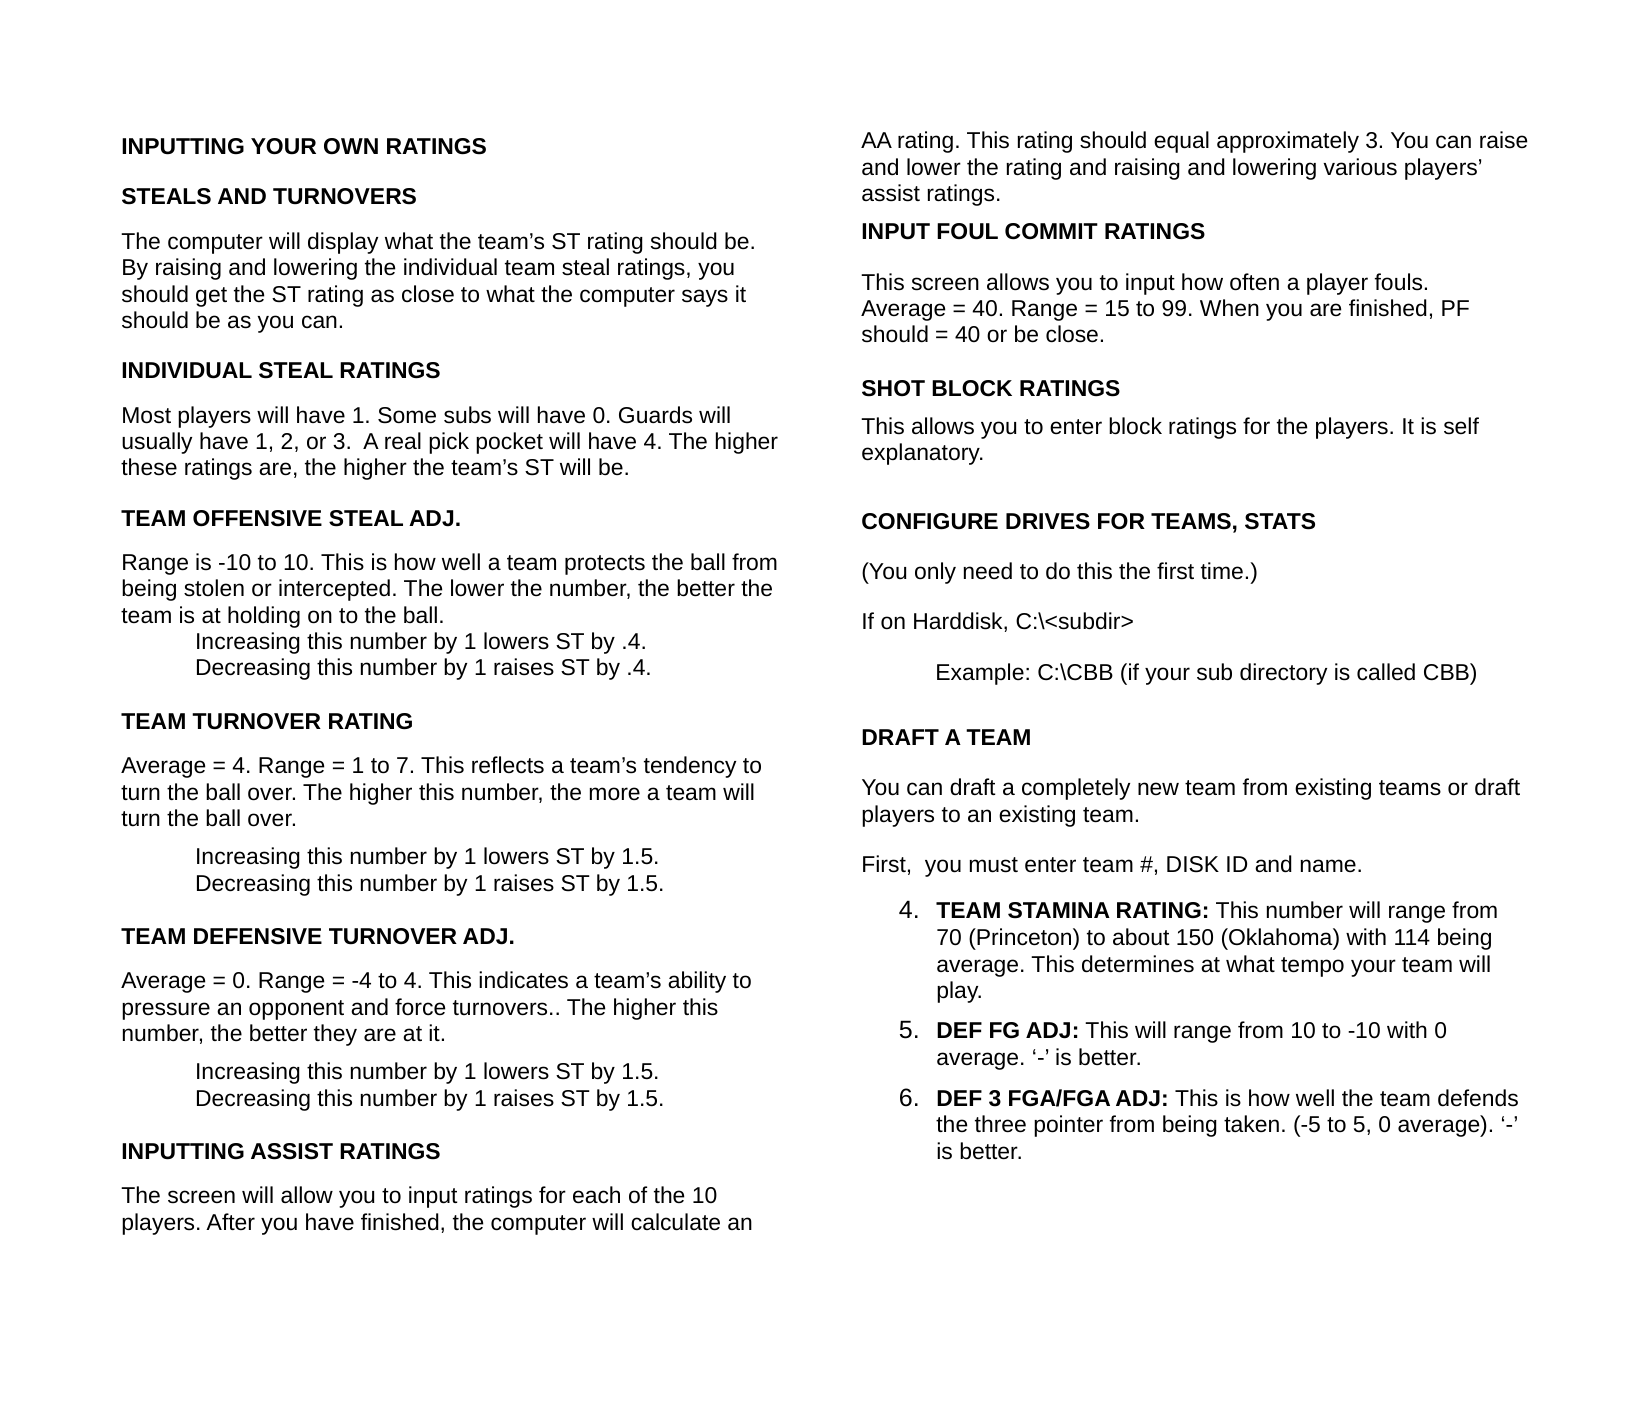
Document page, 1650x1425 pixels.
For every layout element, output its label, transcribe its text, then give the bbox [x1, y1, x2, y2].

table_header [791, 118, 858, 1250]
table_header AA rating. This rating should equal approximately 3. You can raise and lower the rating and raising and lowering various players’ assist ratings. INPUT FOUL COMMIT RATINGS This screen allows you to input how often a player fouls. Average = 40. Range = 15 to 99. When you are finished, PF should = 40 or be close. SHOT BLOCK RATINGS This allows you to enter block ratings for the players. It is self explanatory. CONFIGURE DRIVES FOR TEAMS, STATS (You only need to do this the first time.) If on Harddisk, C:\<subdir> Example: C:\CBB (if your sub directory is called CBB) DRAFT A TEAM You can draft a completely new team from existing teams or draft players to an existing team. First, you must enter team #, DISK ID and name. TEAM STAMINA RATING: This number will range from 70 (Princeton) to about 150 (Oklahoma) with 114 being average. This determines at what tempo your team will play. DEF FG ADJ: This will range from 10 to -10 with 0 average. ‘-’ is better. DEF 3 FGA/FGA ADJ: This is how well the team defends the three pointer from being taken. (-5 to 5, 0 average). ‘-’ is better. [858, 118, 1532, 1250]
table_header INPUTTING YOUR OWN RATINGS STEALS AND TURNOVERS The computer will display what the team’s ST rating should be. By raising and lowering the individual team steal ratings, you should get the ST rating as close to what the computer says it should be as you can. INDIVIDUAL STEAL RATINGS Most players will have 1. Some subs will have 0. Guards will usually have 1, 2, or 3. A real pick pocket will have 4. The higher these ratings are, the higher the team’s ST will be. TEAM OFFENSIVE STEAL ADJ. Range is -10 to 10. This is how well a team protects the ball from being stolen or intercepted. The lower the number, the better the team is at holding on to the ball. Increasing this number by 1 lowers ST by .4. Decreasing this number by 1 raises ST by .4. TEAM TURNOVER RATING Average = 4. Range = 1 to 7. This reflects a team’s tendency to turn the ball over. The higher this number, the more a team will turn the ball over. Increasing this number by 1 lowers ST by 1.5. Decreasing this number by 1 raises ST by 1.5. TEAM DEFENSIVE TURNOVER ADJ. Average = 0. Range = -4 to 4. This indicates a team’s ability to pressure an opponent and force turnovers.. The higher this number, the better they are at it. Increasing this number by 1 lowers ST by 1.5. Decreasing this number by 1 raises ST by 1.5. INPUTTING ASSIST RATINGS The screen will allow you to input ratings for each of the 10 players. After you have finished, the computer will calculate an [118, 118, 791, 1250]
